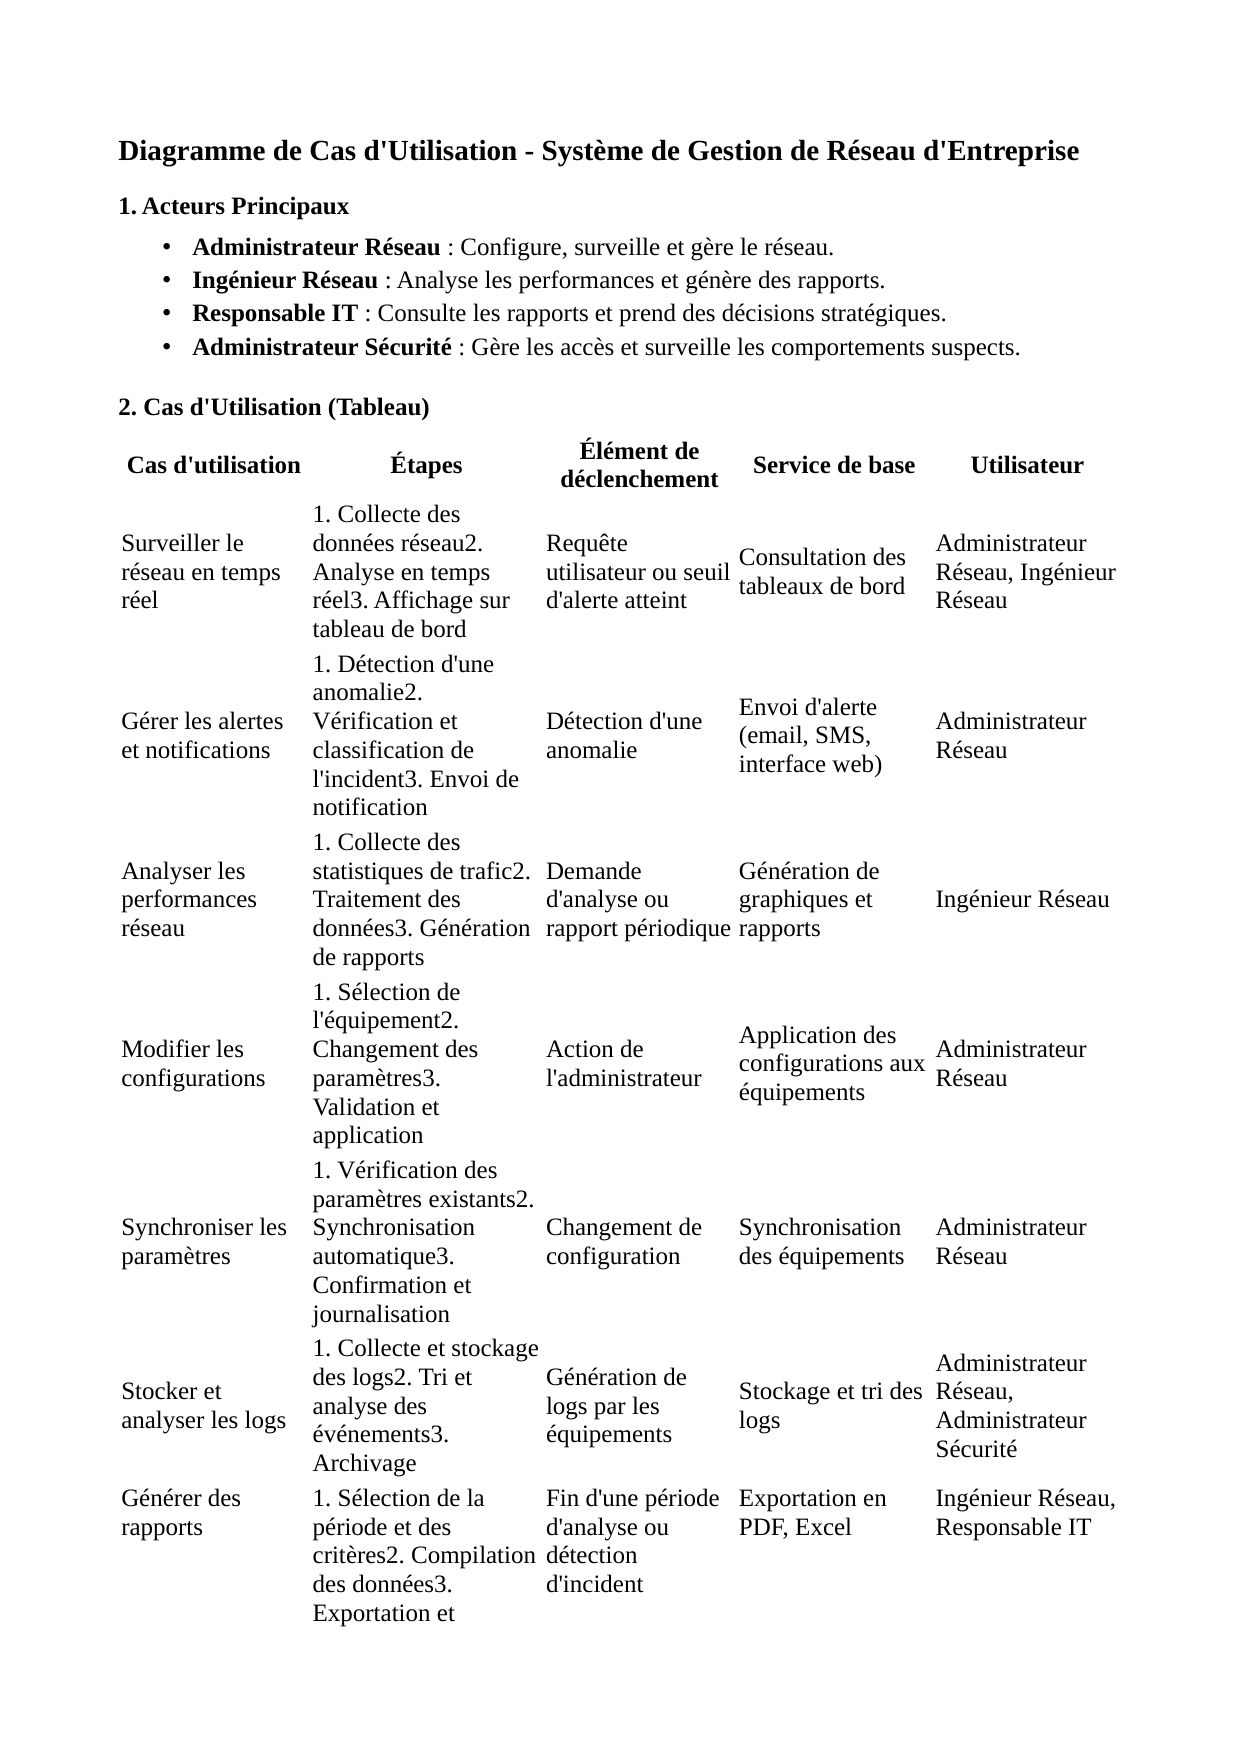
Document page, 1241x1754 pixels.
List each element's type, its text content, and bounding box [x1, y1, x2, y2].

table_cell Requête utilisateur ou seuil d'alerte atteint [543, 496, 736, 646]
table_cell 1. Collecte des données réseau2. Analyse en temps réel3. Affichage sur tableau de bord [310, 496, 543, 646]
list Administrateur Sécurité : Gère les accès et surveille les comportements suspects. [162, 332, 1122, 360]
table_cell Consultation des tableaux de bord [736, 496, 932, 646]
table_cell Administrateur Réseau [933, 1152, 1122, 1330]
table_cell Fin d'une période d'analyse ou détection d'incident [543, 1480, 736, 1629]
table_cell Demande d'analyse ou rapport périodique [543, 824, 736, 974]
table_cell Ingénieur Réseau, Responsable IT [933, 1480, 1122, 1629]
table_cell Génération de logs par les équipements [543, 1330, 736, 1480]
table_cell Gérer les alertes et notifications [118, 646, 309, 824]
table_cell Envoi d'alerte (email, SMS, interface web) [736, 646, 932, 824]
table_cell Synchronisation des équipements [736, 1152, 932, 1330]
table_cell 1. Sélection de l'équipement2. Changement des paramètres3. Validation et application [310, 974, 543, 1152]
table_cell Administrateur Réseau [933, 974, 1122, 1152]
table_cell Détection d'une anomalie [543, 646, 736, 824]
table_cell Génération de graphiques et rapports [736, 824, 932, 974]
table_cell 1. Collecte et stockage des logs2. Tri et analyse des événements3. Archivage [310, 1330, 543, 1480]
table_cell 1. Sélection de la période et des critères2. Compilation des données3. Exportation et [310, 1480, 543, 1629]
table_cell Administrateur Réseau [933, 646, 1122, 824]
table_cell Ingénieur Réseau [933, 824, 1122, 974]
table_cell Modifier les configurations [118, 974, 309, 1152]
table_header Élément de déclenchement [543, 433, 736, 496]
table_cell Application des configurations aux équipements [736, 974, 932, 1152]
table_cell 1. Détection d'une anomalie2. Vérification et classification de l'incident3. Envoi de notification [310, 646, 543, 824]
table_header Utilisateur [933, 433, 1122, 496]
list Responsable IT : Consulte les rapports et prend des décisions stratégiques. [162, 298, 1122, 327]
table_cell Action de l'administrateur [543, 974, 736, 1152]
table_cell Stocker et analyser les logs [118, 1330, 309, 1480]
table_header Cas d'utilisation [118, 433, 309, 496]
table_cell Générer des rapports [118, 1480, 309, 1629]
table_cell Stockage et tri des logs [736, 1330, 932, 1480]
list Administrateur Réseau : Configure, surveille et gère le réseau. [162, 232, 1122, 261]
table_header Service de base [736, 433, 932, 496]
table_cell Administrateur Réseau, Administrateur Sécurité [933, 1330, 1122, 1480]
table_cell Surveiller le réseau en temps réel [118, 496, 309, 646]
table_cell Synchroniser les paramètres [118, 1152, 309, 1330]
subtitle 1. Acteurs Principaux [118, 191, 1122, 220]
subtitle 2. Cas d'Utilisation (Tableau) [118, 392, 1122, 420]
table_cell Changement de configuration [543, 1152, 736, 1330]
table_cell Administrateur Réseau, Ingénieur Réseau [933, 496, 1122, 646]
table_header Étapes [310, 433, 543, 496]
list Ingénieur Réseau : Analyse les performances et génère des rapports. [162, 266, 1122, 294]
table_cell 1. Collecte des statistiques de trafic2. Traitement des données3. Génération de rapports [310, 824, 543, 974]
table_cell Analyser les performances réseau [118, 824, 309, 974]
table_cell 1. Vérification des paramètres existants2. Synchronisation automatique3. Confirmation et journalisation [310, 1152, 543, 1330]
table_cell Exportation en PDF, Excel [736, 1480, 932, 1629]
subtitle Diagramme de Cas d'Utilisation - Système de Gestion de Réseau d'Entreprise [118, 133, 1122, 166]
